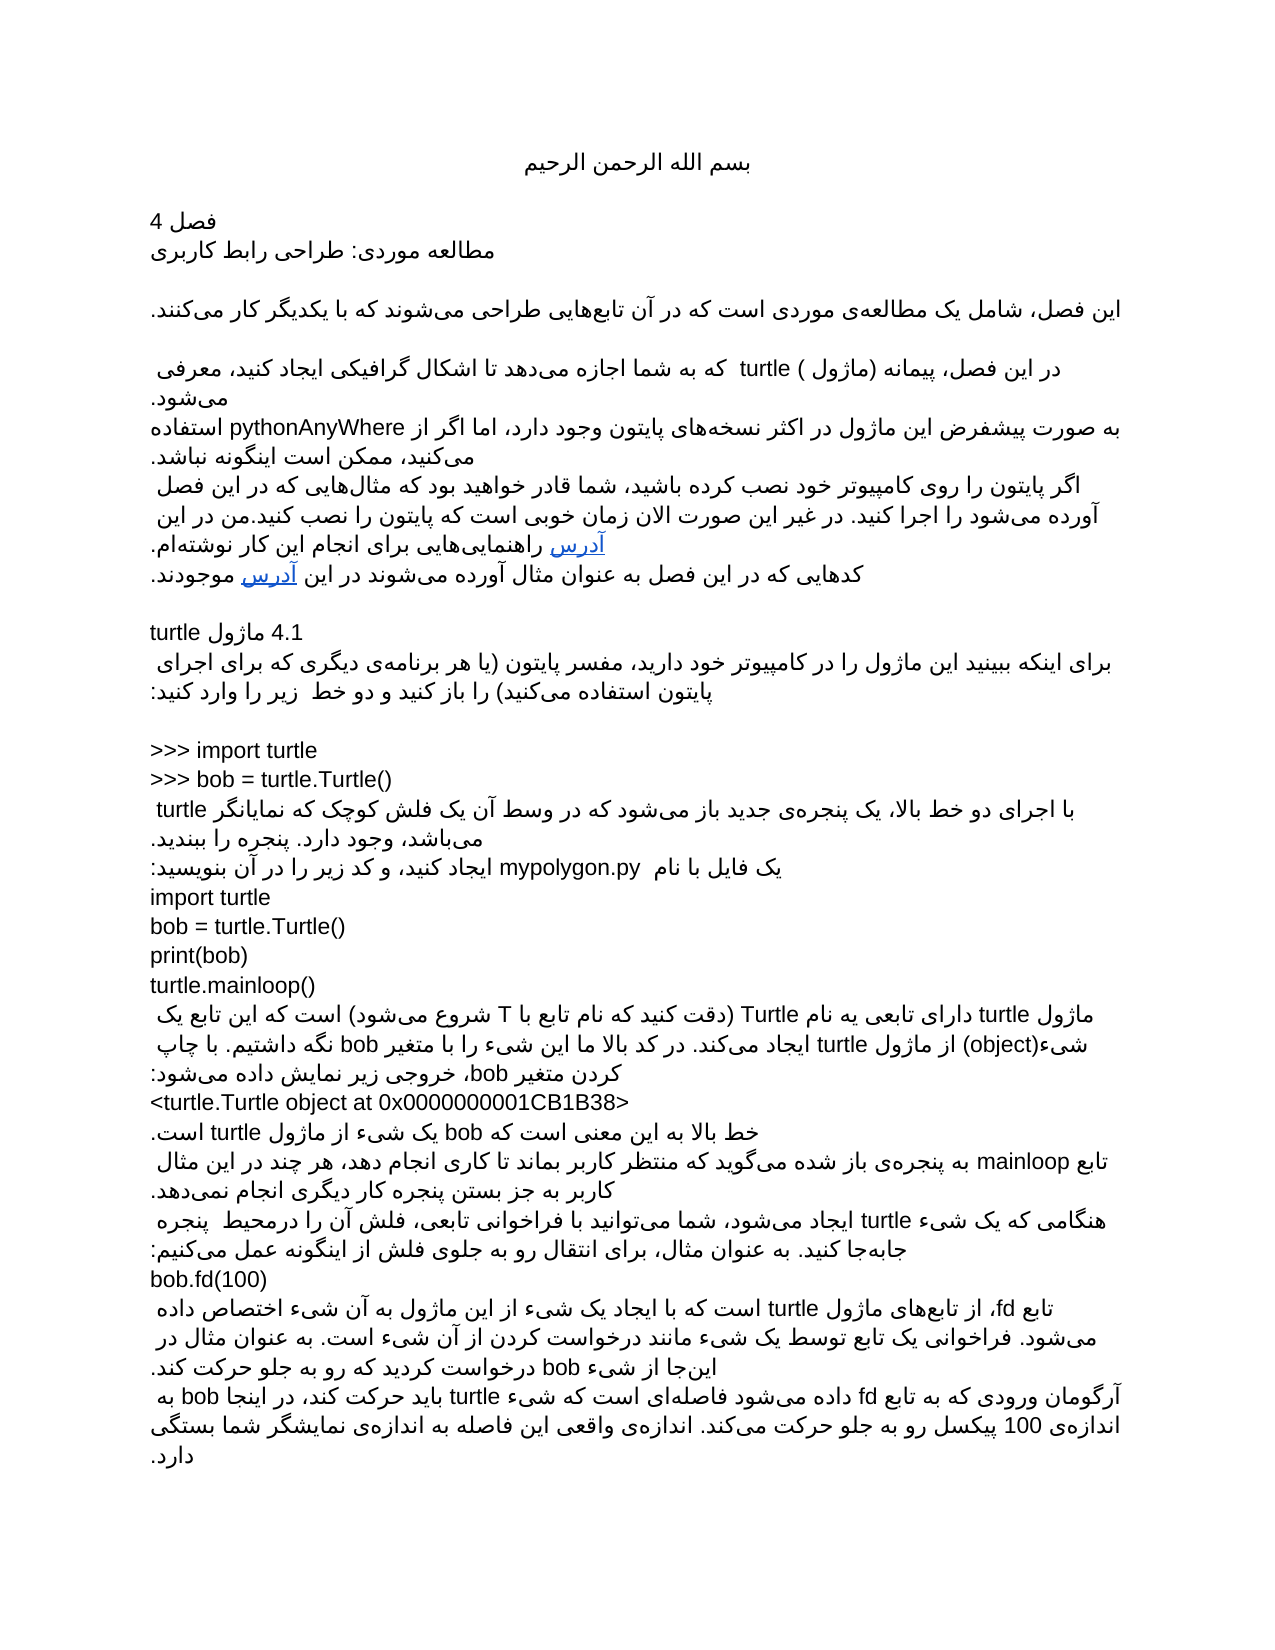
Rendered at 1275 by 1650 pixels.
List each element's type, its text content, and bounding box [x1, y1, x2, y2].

text کدهایی که در این فصل به عنوان مثال آورده می‌شوند در این آدرس موجودند. [150, 561, 1125, 587]
text >>> import turtle [150, 737, 1125, 763]
text اگر پایتون را روی کامپیوتر خود نصب کرده باشید، شما قادر خواهید بود که مثال‌هایی که در این فصل آورده می‌شود را اجرا کنید. در غیر این صورت الان زمان خوبی است که پایتون را نصب کنید.من در این آدرس راهنمایی‌‎هایی برای انجام این کار نوشته‌ام. [150, 473, 1125, 557]
text خط بالا به این معنی است که bob یک شیء از ماژول turtle است. [150, 1119, 1125, 1145]
text فصل 4 [150, 209, 1125, 234]
text این فصل، شامل یک مطالعه‌ی موردی است که در آن تابع‌هایی طراحی می‌شوند که با یکدیگر کار می‌کنند. [150, 297, 1125, 322]
text یک فایل با نام mypolygon.py ایجاد کنید، و کد زیر را در آن بنویسید: [150, 855, 1125, 881]
text با اجرای دو خط بالا، یک پنجره‌ی جدید باز می‌شود که در وسط آن یک فلش کوچک که نمایانگر turtle می‌باشد، وجود دارد. پنجره را ببندید. [150, 796, 1125, 851]
text تابع fd، از تابع‌های ماژول turtle است که با ایجاد یک شیء از این ماژول به آن شیء اختصاص داده می‌شود. فراخوانی یک تابع توسط یک شیء مانند درخواست کردن از آن شیء است. به عنوان مثال در این‌جا از شیء bob درخواست کردید که رو به جلو حرکت کند. [150, 1296, 1125, 1380]
text 4.1 ماژول turtle [150, 620, 1125, 646]
text مطالعه موردی: طراحی رابط کاربری [150, 238, 1125, 264]
text bob.fd(100) [150, 1266, 1125, 1292]
text print(bob) [150, 943, 1125, 969]
text turtle.mainloop() [150, 972, 1125, 998]
text آرگومان ورودی که به تابع fd داده می‌شود فاصله‌ای است که شیء turtle باید حرکت کند، در اینجا bob به اندازه‌ی 100 پیکسل رو به جلو حرکت می‌کند. اندازه‌ی واقعی این فاصله به اندازه‌ی نمایشگر شما بستگی دارد. [150, 1384, 1125, 1468]
text در این فصل، پیمانه (ماژول ) turtle که به شما اجازه می‌دهد تا اشکال گرافیکی ایجاد کنید، معرفی می‌شود. [150, 356, 1125, 411]
text <turtle.Turtle object at 0x0000000001CB1B38> [150, 1090, 1125, 1116]
text بسم الله الرحمن الرحیم [150, 150, 1125, 176]
text به صورت پیش‎فرض این ماژول در اکثر نسخه‌های پایتون وجود دارد، اما اگر از pythonAnyWhere استفاده می‌کنید، ممکن است اینگونه نباشد. [150, 414, 1125, 469]
text bob = turtle.Turtle() [150, 914, 1125, 939]
text تابع mainloop به پنجره‌ی باز شده می‌گوید که منتظر کاربر بماند تا کاری انجام دهد، هر چند در این مثال کاربر به جز بستن پنجره کار دیگری انجام نمی‌دهد. [150, 1149, 1125, 1204]
text ماژول turtle دارای تابعی یه نام Turtle (دقت کنید که نام تابع با T شروع می‌شود) است که این تابع یک شیء(object) از ماژول turtle ایجاد می‌کند. در کد بالا ما این شیء را با متغیر bob نگه داشتیم. با چاپ کردن متغیر bob، خروجی زیر نمایش داده می‌شود: [150, 1002, 1125, 1086]
text هنگامی که یک شیء turtle ایجاد می‌شود، شما می‌توانید با فراخوانی تابعی، فلش آن را درمحیط پنجره جابه‌جا کنید. به عنوان مثال، برای انتقال رو به جلوی فلش از اینگونه عمل می‌کنیم: [150, 1207, 1125, 1262]
text برای اینکه ببینید این ماژول را در کامپیوتر خود دارید، مفسر پایتون (یا هر برنامه‌ی دیگری که برای اجرای پایتون استفاده می‌کنید) را باز کنید و دو خط زیر را وارد کنید: [150, 649, 1125, 704]
text import turtle [150, 884, 1125, 910]
text >>> bob = turtle.Turtle() [150, 767, 1125, 792]
